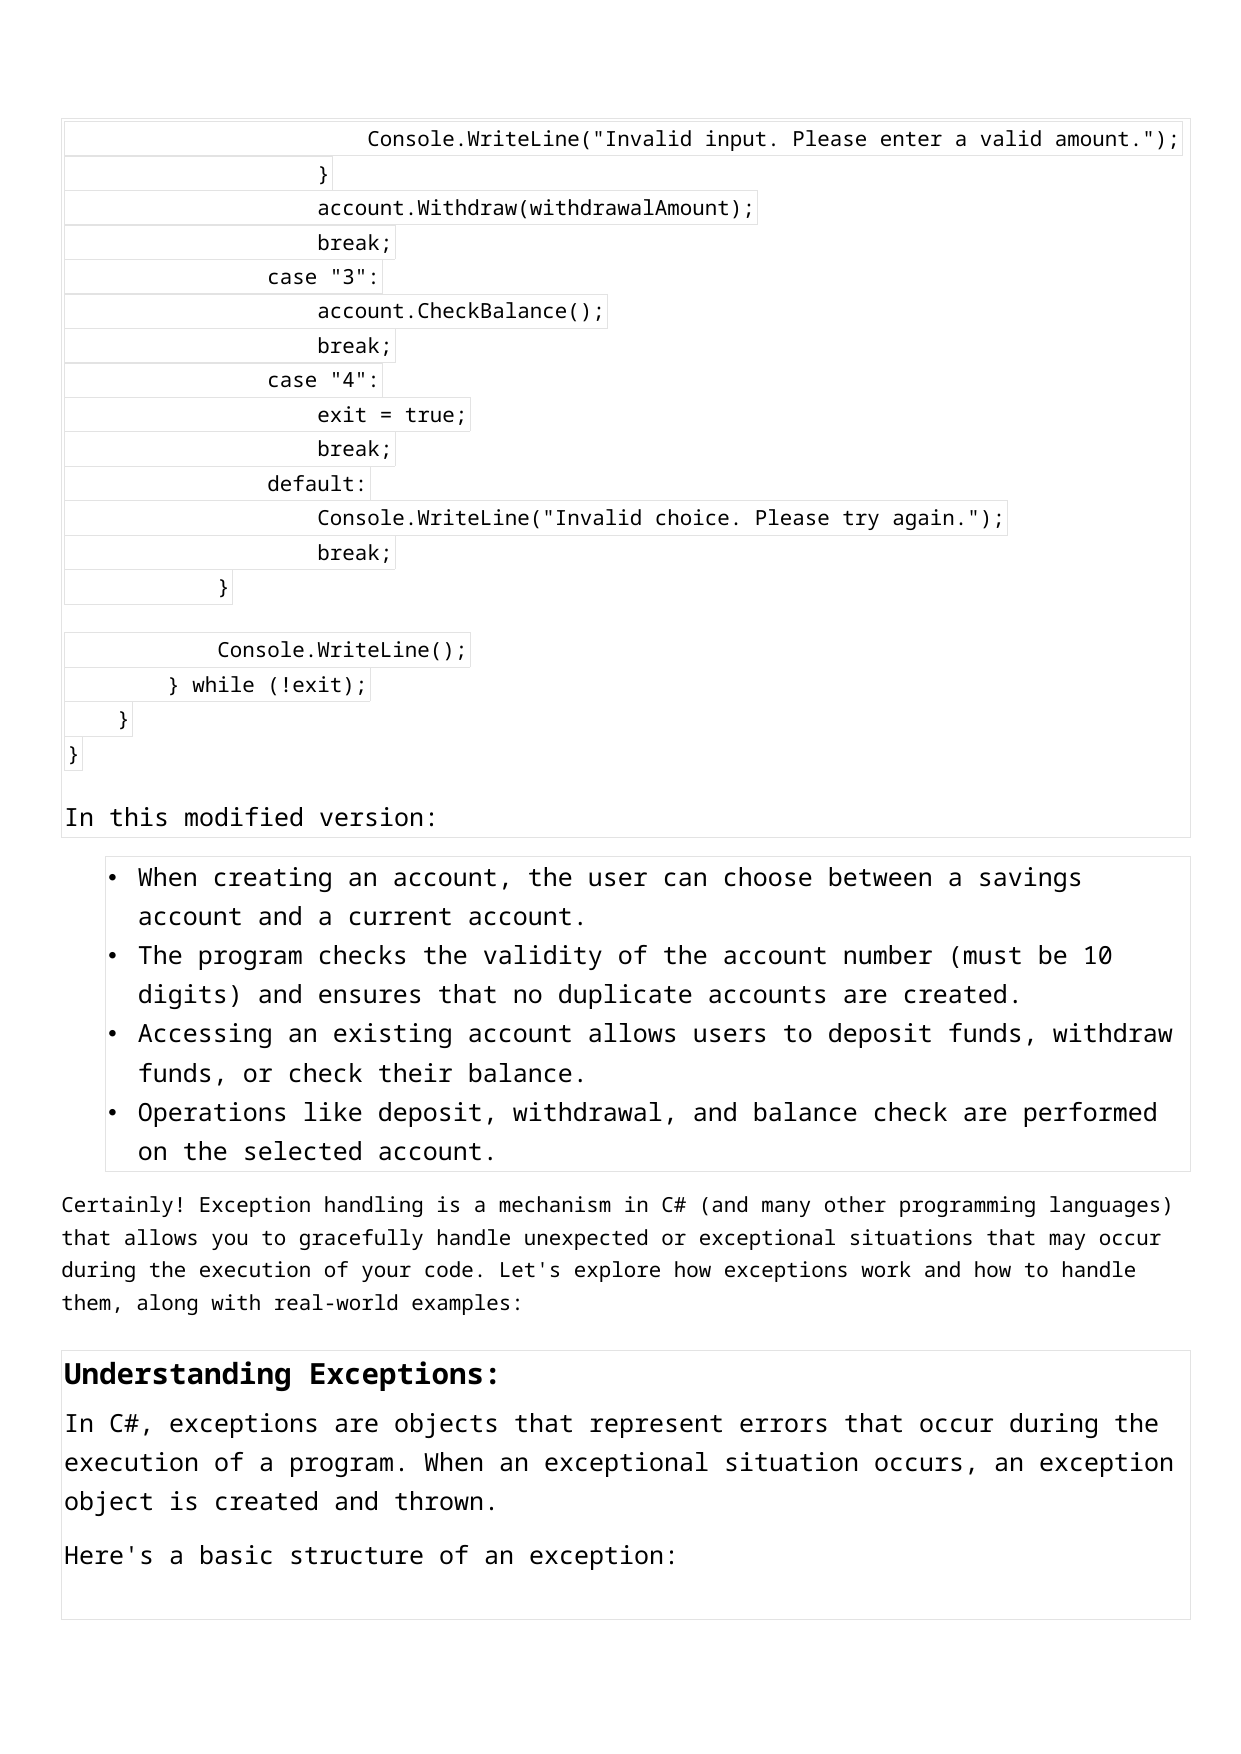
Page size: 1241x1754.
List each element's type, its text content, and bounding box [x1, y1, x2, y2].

text } while (!exit); [65, 668, 370, 698]
text account.CheckBalance(); [65, 295, 607, 325]
text Console.WriteLine("Invalid choice. Please try again."); [65, 501, 1007, 532]
text account.Withdraw(withdrawalAmount); [65, 191, 757, 222]
text Console.WriteLine("Invalid input. Please enter a valid amount."); [62, 119, 1190, 153]
subtitle Understanding Exceptions: [62, 1351, 1190, 1393]
text default: [65, 467, 370, 497]
text exit = true; [65, 398, 470, 428]
list The program checks the validity of the account number (must be 10 digits) and ensures that no duplicate accounts are created. [106, 935, 1190, 1011]
text [371, 664, 1190, 698]
text exit = true; [383, 394, 1190, 428]
text [396, 222, 1190, 256]
text account.Withdraw(withdrawalAmount); [333, 187, 1190, 222]
text [383, 359, 1190, 394]
text } [65, 737, 82, 770]
text Console.WriteLine("Invalid choice. Please try again."); [371, 497, 1190, 532]
text } [65, 157, 332, 187]
list When creating an account, the user can choose between a savings account and a current account. [106, 857, 1190, 933]
text break; [65, 329, 395, 359]
text break; [65, 536, 395, 566]
text [133, 698, 1190, 733]
list Accessing an existing account allows users to deposit funds, withdraw funds, or check their balance. [106, 1013, 1190, 1089]
text In C#, exceptions are objects that represent errors that occur during the execution of a program. When an exceptional situation occurs, an exception object is created and thrown. [62, 1402, 1190, 1518]
text [333, 153, 1190, 187]
text [83, 733, 1190, 770]
text [396, 428, 1190, 463]
text } [65, 570, 232, 604]
text break; [65, 432, 395, 463]
text Console.WriteLine(); [62, 629, 1190, 664]
text [396, 532, 1190, 566]
text case "3": [65, 260, 382, 291]
text Here's a basic structure of an exception: [62, 1534, 1190, 1571]
text [383, 256, 1190, 291]
text } [65, 702, 132, 733]
text [233, 566, 1190, 604]
text In this modified version: [62, 797, 1190, 837]
text account.CheckBalance(); [383, 291, 1190, 325]
text [371, 463, 1190, 497]
text break; [65, 226, 395, 256]
list Operations like deposit, withdrawal, and balance check are performed on the selected account. [106, 1091, 1190, 1171]
text case "4": [65, 364, 382, 394]
text Certainly! Exception handling is a mechanism in C# (and many other programming languages) that allows you to gracefully handle unexpected or exceptional situations that may occur during the execution of your code. Let's explore how exceptions work and how to handle them, along with real-world examples: [61, 1190, 1191, 1317]
text [396, 325, 1190, 359]
